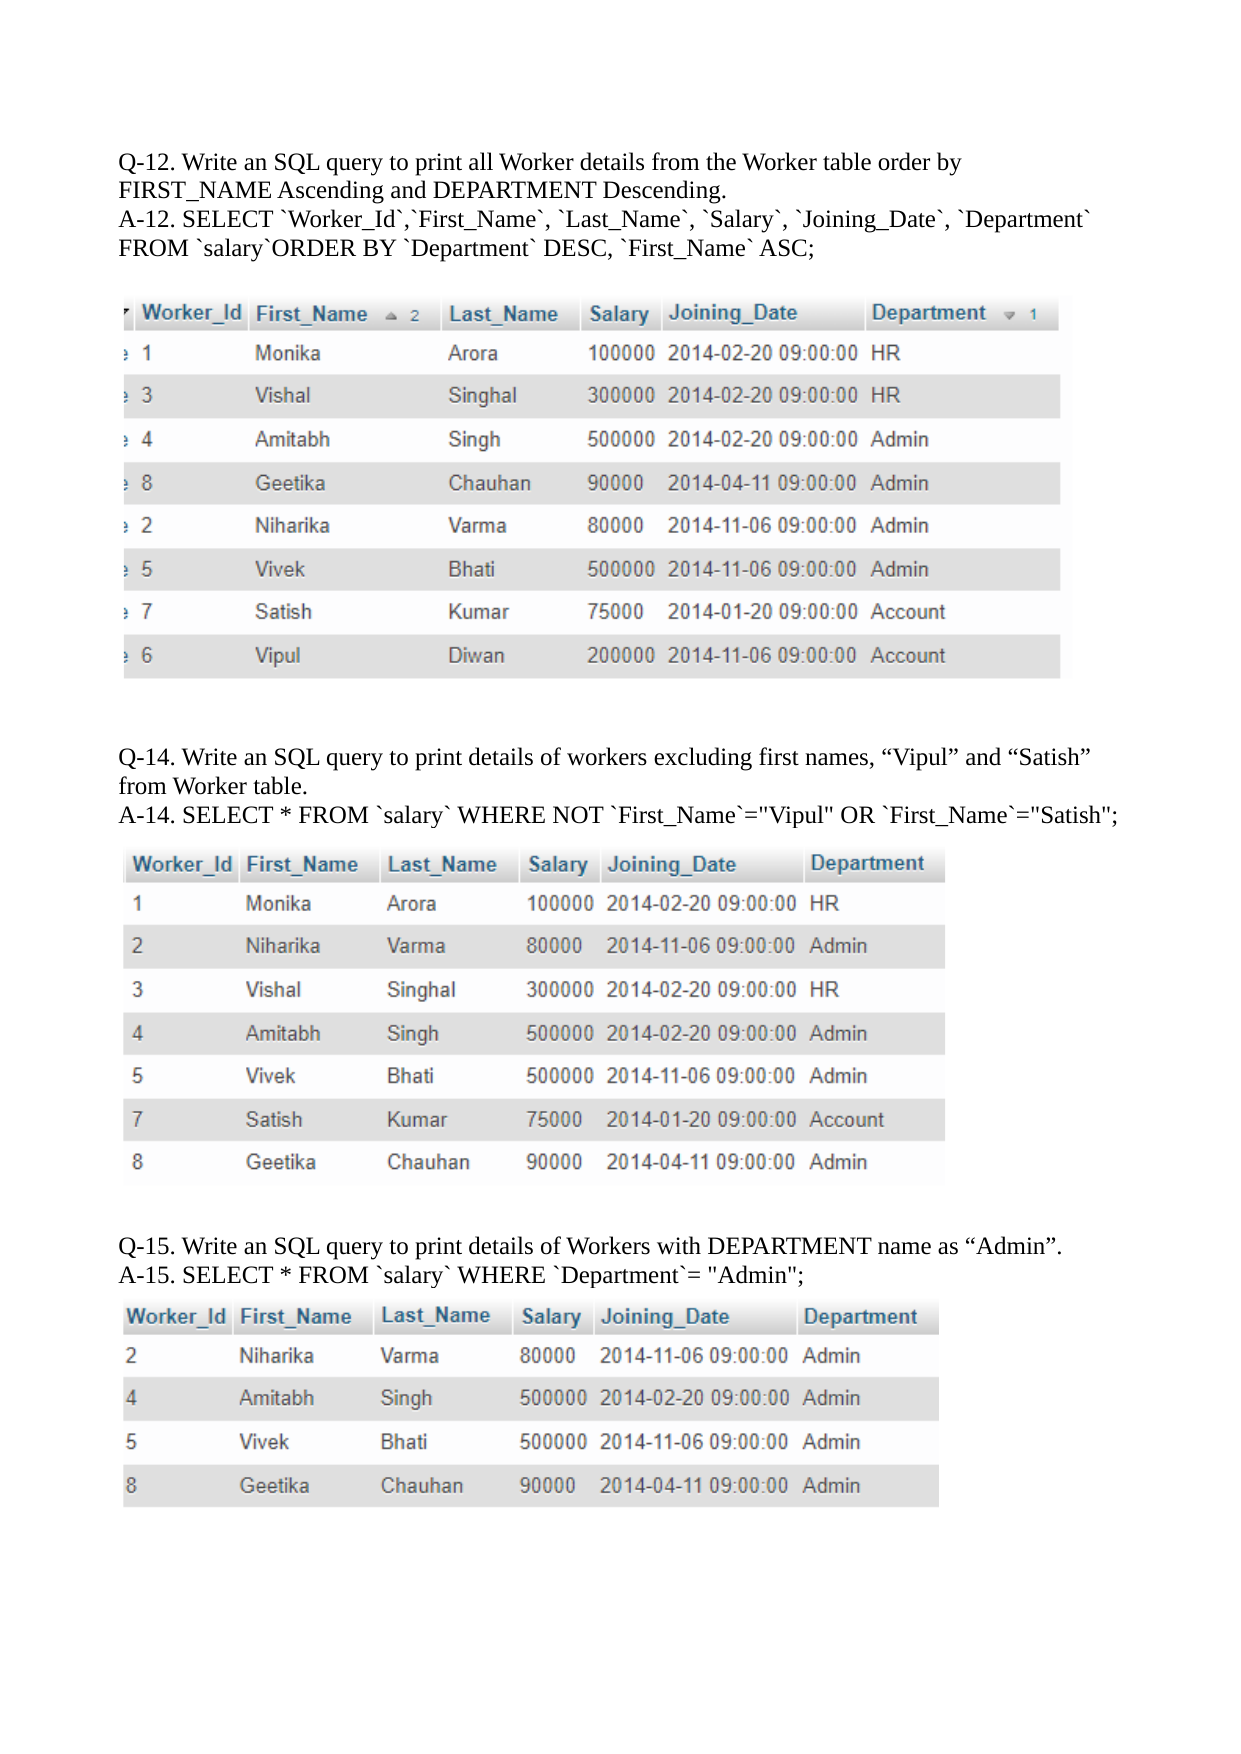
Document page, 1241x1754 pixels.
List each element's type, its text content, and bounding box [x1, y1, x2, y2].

picture [123, 1288, 939, 1523]
text A-14. SELECT * FROM `salary` WHERE NOT `First_Name`="Vipul" OR `First_Name`="Satish"; [118, 800, 1122, 828]
picture [123, 277, 1073, 685]
text Q-12. Write an SQL query to print all Worker details from the Worker table order by FIRST_NAME Ascending and DEPARTMENT Descending. [118, 147, 1122, 204]
text A-12. SELECT `Worker_Id`,`First_Name`, `Last_Name`, `Salary`, `Joining_Date`, `Department` FROM `salary`ORDER BY `Department` DESC, `First_Name` ASC; [118, 204, 1122, 262]
text A-15. SELECT * FROM `salary` WHERE `Department`= "Admin"; [118, 1260, 1122, 1288]
text Q-14. Write an SQL query to print details of workers excluding first names, “Vipul” and “Satish” from Worker table. [118, 742, 1122, 800]
picture [123, 828, 946, 1193]
text Q-15. Write an SQL query to print details of Workers with DEPARTMENT name as “Admin”. [118, 1231, 1122, 1260]
